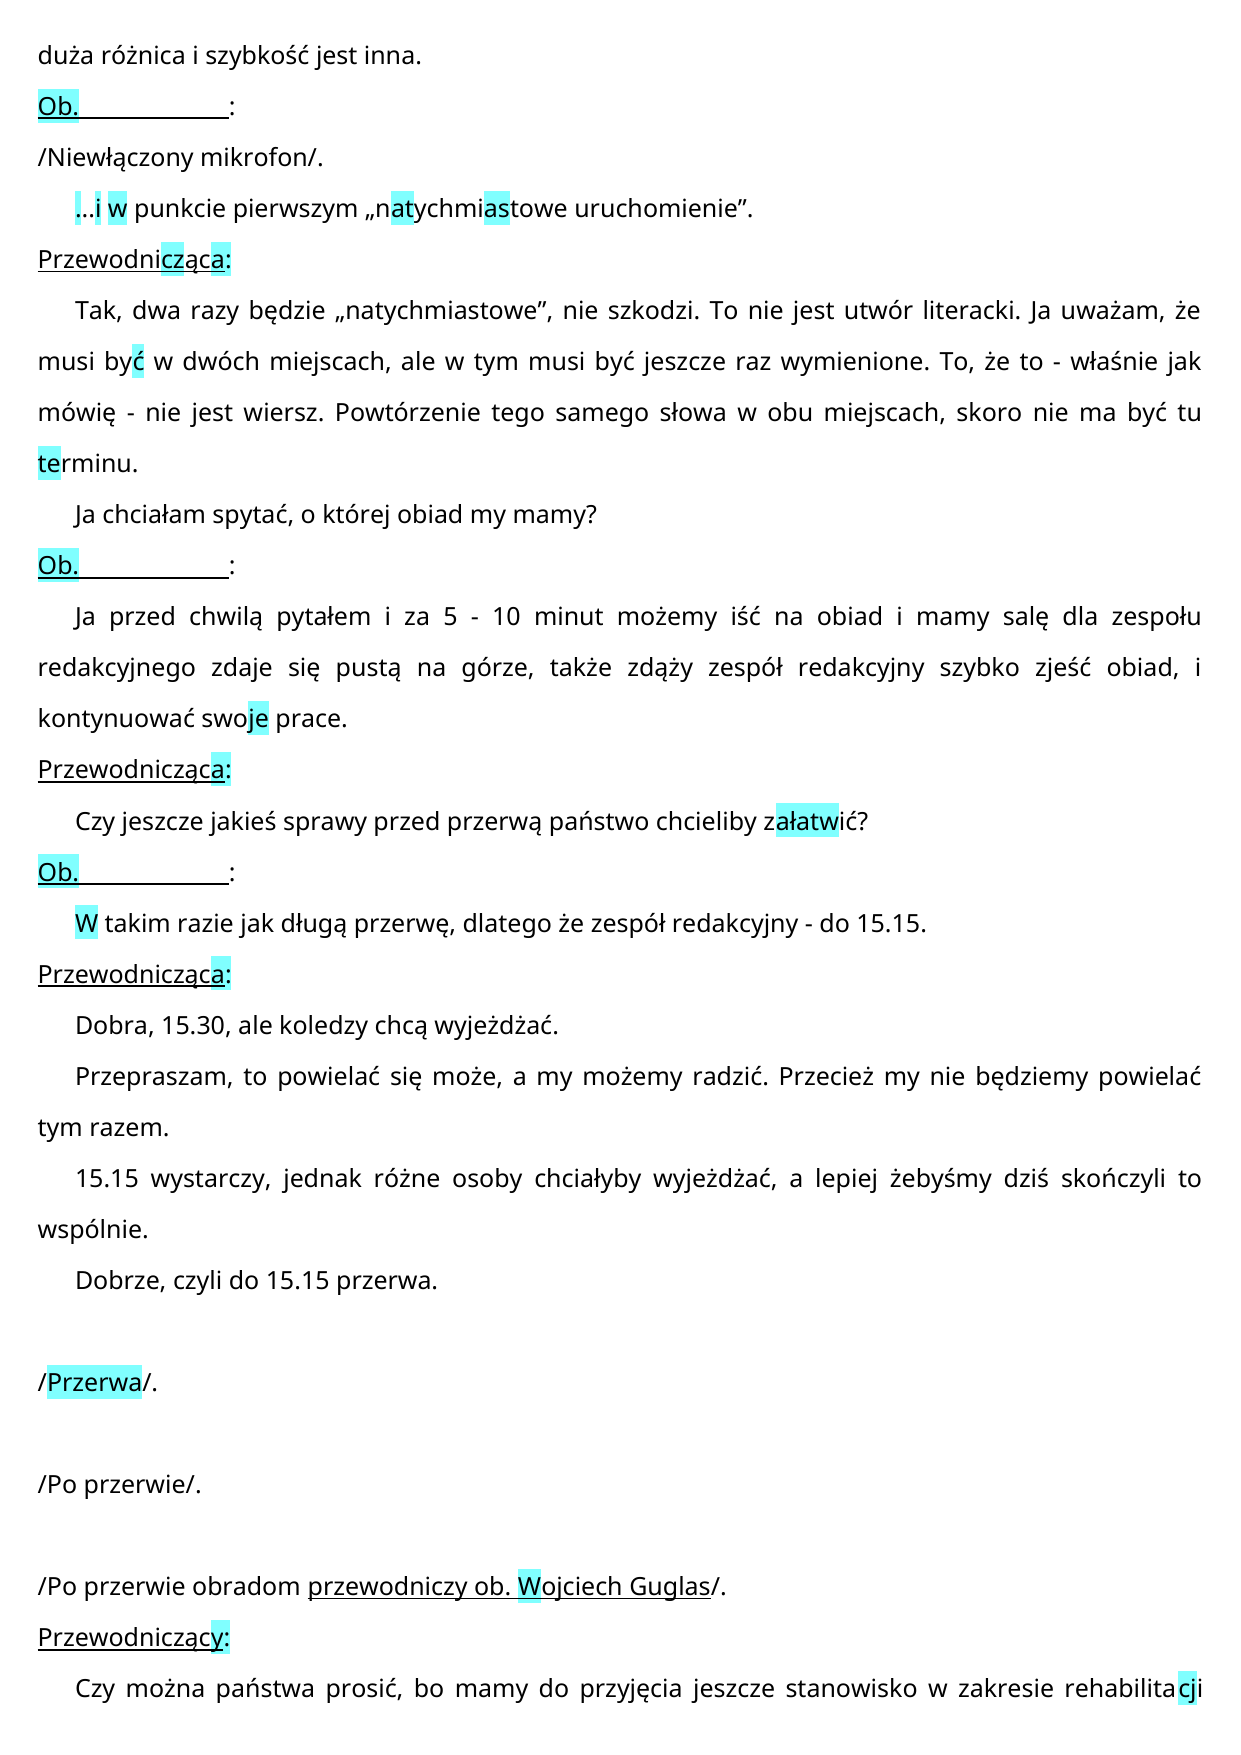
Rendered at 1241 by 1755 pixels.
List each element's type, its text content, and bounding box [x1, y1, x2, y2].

text ...i w punkcie pierwszym „natychmiastowe uruchomienie”. [37, 191, 1203, 225]
text Ja przed chwilą pytałem i za 5 - 10 minut możemy iść na obiad i mamy salę dla zespołu redakcyjnego zdaje się pustą na górze, także zdąży zespół redakcyjny szybko zjeść obiad, i kontynuować swoje prace. [37, 599, 1203, 735]
text W takim razie jak długą przerwę, dlatego że zespół redakcyjny - do 15.15. [37, 905, 1203, 939]
text Czy można państwa prosić, bo mamy do przyjęcia jeszcze stanowisko w zakresie rehabilitacji [37, 1671, 1203, 1705]
text /Przerwa/. [37, 1364, 1203, 1399]
text Czy jeszcze jakieś sprawy przed przerwą państwo chcieliby załatwić? [37, 803, 1203, 837]
text Przewodnicząca: [37, 956, 1203, 990]
text Przewodnicząca: [37, 752, 1203, 786]
text Ja chciałam spytać, o której obiad my mamy? [37, 497, 1203, 531]
text Przewodnicząca: [37, 242, 1203, 276]
text Ob. : [37, 854, 1203, 888]
text Przepraszam, to powielać się może, a my możemy radzić. Przecież my nie będziemy powielać tym razem. [37, 1058, 1203, 1143]
text 15.15 wystarczy, jednak różne osoby chciałyby wyjeżdżać, a lepiej żebyśmy dziś skończyli to wspólnie. [37, 1160, 1203, 1246]
text Dobra, 15.30, ale koledzy chcą wyjeżdżać. [37, 1007, 1203, 1041]
text /Po przerwie/. [37, 1467, 1203, 1501]
text Dobrze, czyli do 15.15 przerwa. [37, 1262, 1203, 1297]
text Ob. : [37, 548, 1203, 582]
text /Po przerwie obradom przewodniczy ob. Wojciech Guglas/. [37, 1569, 1203, 1603]
text /Niewłączony mikrofon/. [37, 139, 1203, 174]
text duża różnica i szybkość jest inna. [37, 37, 1203, 72]
text Tak, dwa razy będzie „natychmiastowe”, nie szkodzi. To nie jest utwór literacki. Ja uważam, że musi być w dwóch miejscach, ale w tym musi być jeszcze raz wymienione. To, że to - właśnie jak mówię - nie jest wiersz. Powtórzenie tego samego słowa w obu miejscach, skoro nie ma być tu terminu. [37, 293, 1203, 480]
text Ob. : [37, 88, 1203, 123]
text Przewodniczący: [37, 1620, 1203, 1654]
